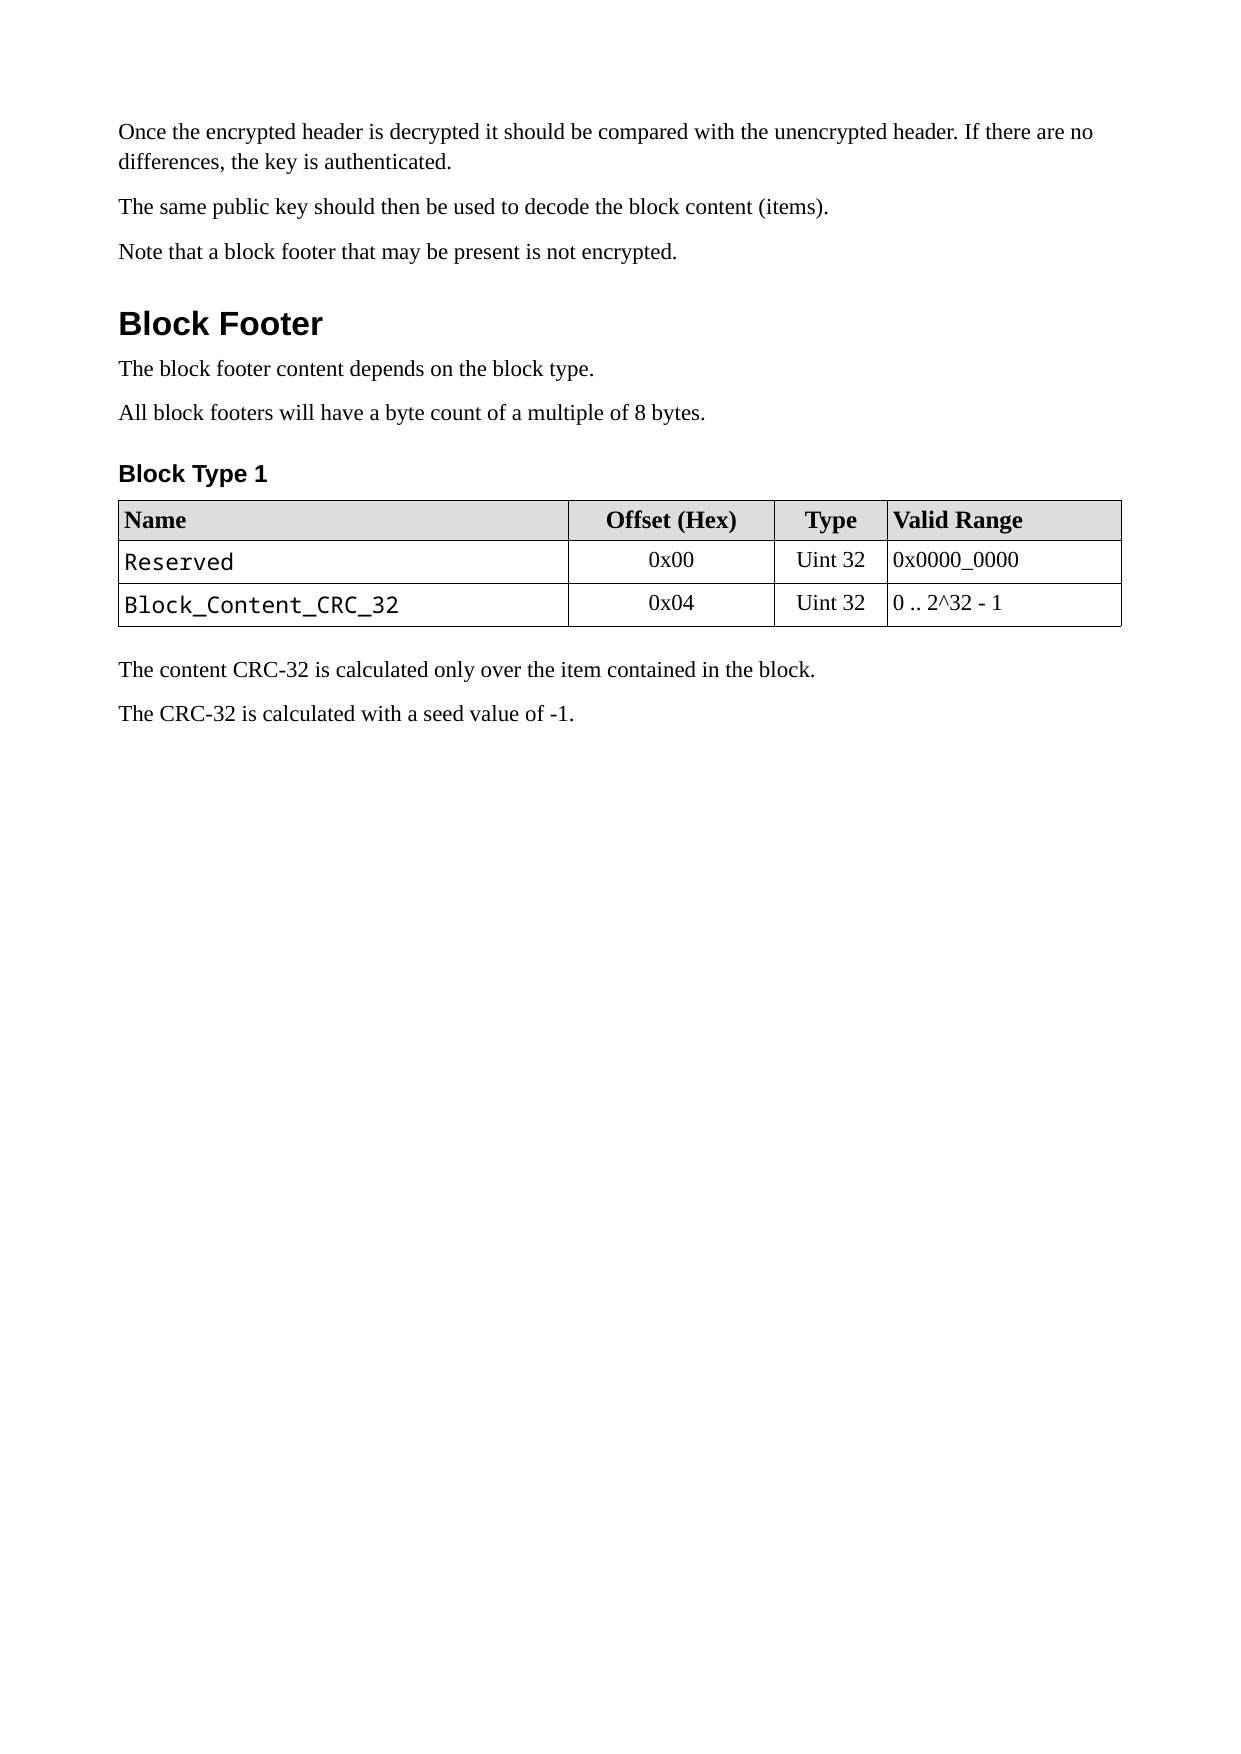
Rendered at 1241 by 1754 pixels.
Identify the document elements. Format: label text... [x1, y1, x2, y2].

text Once the encrypted header is decrypted it should be compared with the unencrypted header. If there are no differences, the key is authenticated. [118, 118, 1122, 175]
table_cell Block_Content_CRC_32 [119, 584, 568, 626]
text The CRC-32 is calculated with a seed value of -1. [118, 701, 1122, 727]
subtitle Block Type 1 [118, 459, 1122, 487]
table_cell Uint 32 [775, 541, 887, 583]
text The block footer content depends on the block type. [118, 355, 1122, 381]
table_cell Uint 32 [775, 584, 887, 626]
text All block footers will have a byte count of a multiple of 8 bytes. [118, 399, 1122, 426]
text The same public key should then be used to decode the block content (items). [118, 193, 1122, 219]
table_header Type [775, 501, 887, 540]
table_cell 0 .. 2^32 - 1 [888, 584, 1121, 626]
text The content CRC-32 is calculated only over the item contained in the block. [118, 656, 1122, 682]
table_header Offset (Hex) [569, 501, 774, 540]
text Note that a block footer that may be present is not encrypted. [118, 238, 1122, 264]
subtitle Block Footer [118, 303, 1122, 342]
table_header Valid Range [888, 501, 1121, 540]
table_header Name [119, 501, 568, 540]
table_cell 0x04 [569, 584, 774, 626]
table_cell 0x0000_0000 [888, 541, 1121, 583]
table_cell Reserved [119, 541, 568, 583]
table_cell 0x00 [569, 541, 774, 583]
